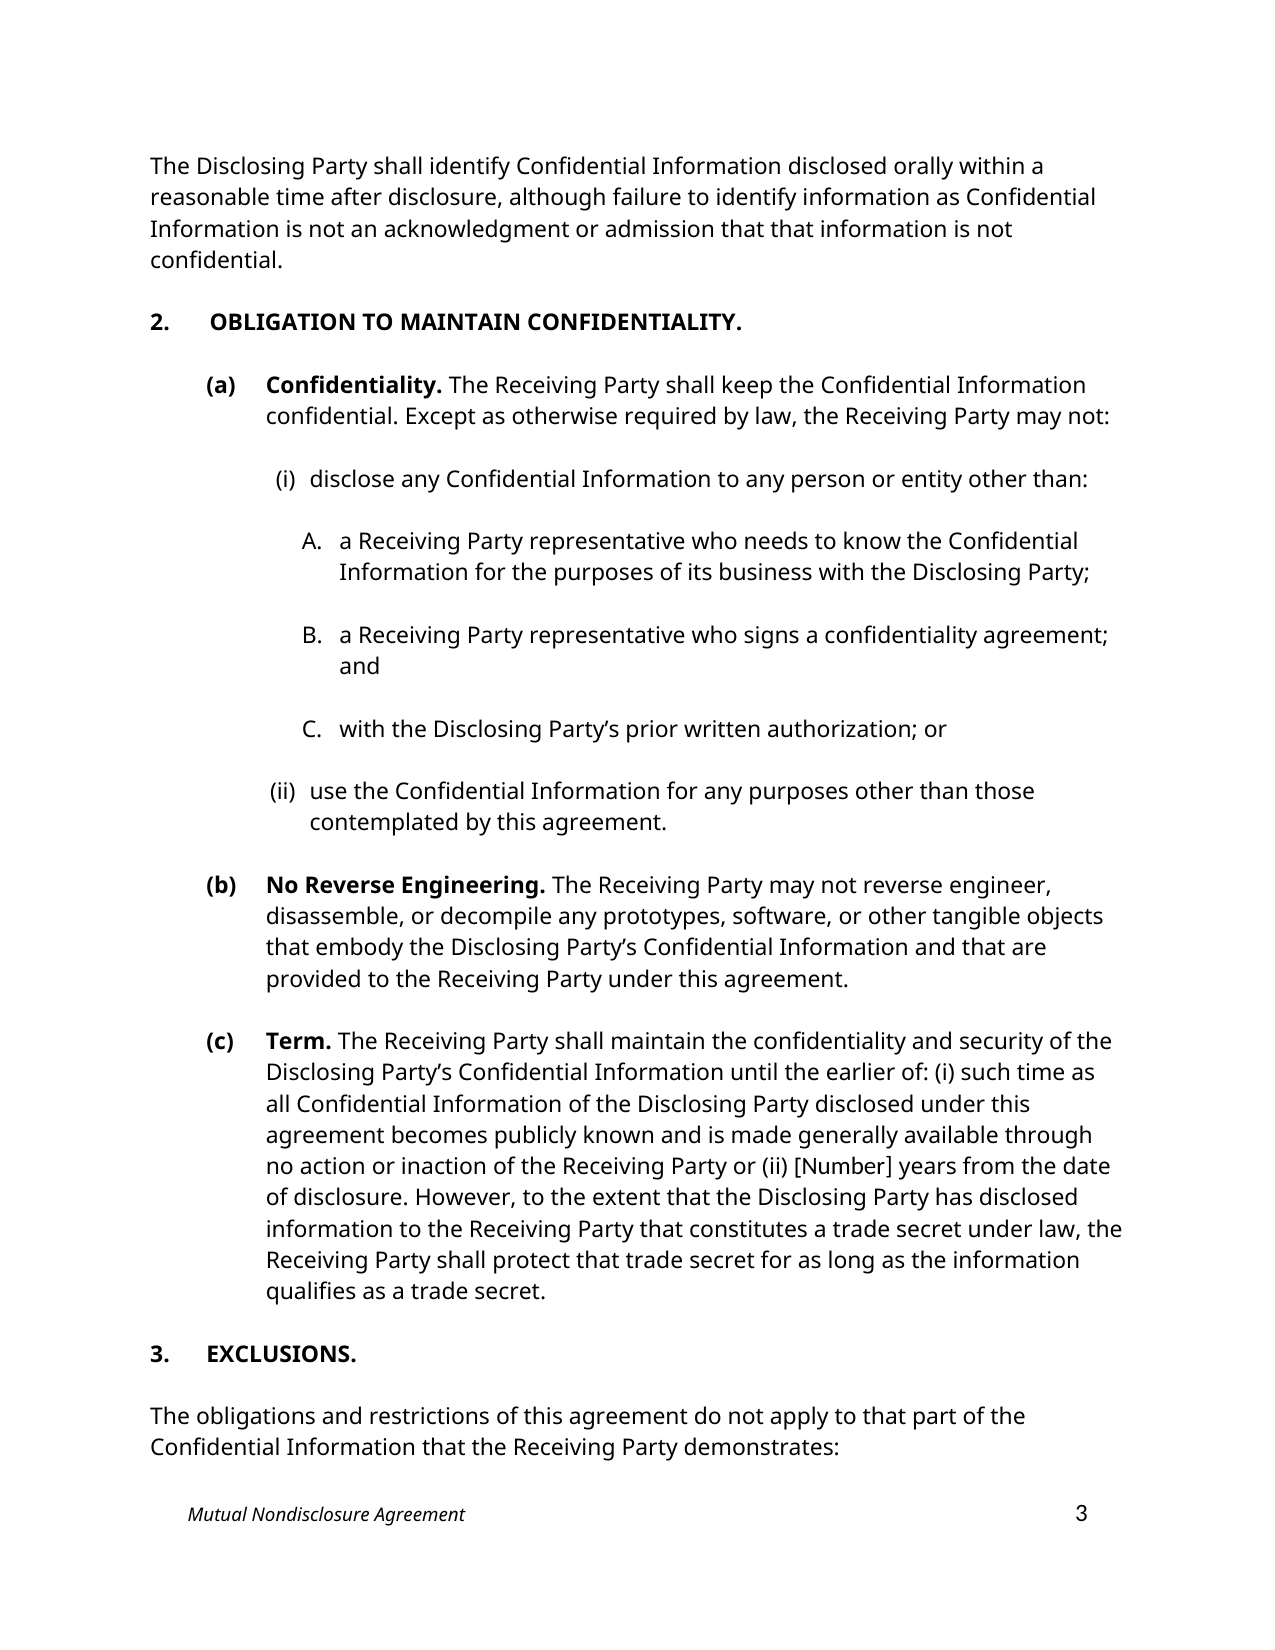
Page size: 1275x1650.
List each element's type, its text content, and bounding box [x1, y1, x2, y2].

text The Disclosing Party shall identify Confidential Information disclosed orally within a reasonable time after disclosure, although failure to identify information as Confidential Information is not an acknowledgment or admission that that information is not confidential. [150, 150, 1125, 275]
list disclose any Confidential Information to any person or entity other than: [295, 462, 1125, 494]
text 3. EXCLUSIONS. [150, 1337, 1125, 1369]
list a Receiving Party representative who signs a confidentiality agreement; and [302, 619, 1125, 681]
text (a) Confidentiality. The Receiving Party shall keep the Confidential Information confidential. Except as otherwise required by law, the Receiving Party may not: [206, 369, 1125, 431]
text 2. OBLIGATION TO MAINTAIN CONFIDENTIALITY. [150, 306, 1125, 337]
list with the Disclosing Party’s prior written authorization; or [302, 712, 1125, 744]
text (c) Term. The Receiving Party shall maintain the confidentiality and security of the Disclosing Party’s Confidential Information until the earlier of: (i) such time as all Confidential Information of the Disclosing Party disclosed under this agreement becomes publicly known and is made generally available through no action or inaction of the Receiving Party or (ii) [Number] years from the date of disclosure. However, to the extent that the Disclosing Party has disclosed information to the Receiving Party that constitutes a trade secret under law, the Receiving Party shall protect that trade secret for as long as the information qualifies as a trade secret. [206, 1025, 1125, 1306]
text (b) No Reverse Engineering. The Receiving Party may not reverse engineer, disassemble, or decompile any prototypes, software, or other tangible objects that embody the Disclosing Party’s Confidential Information and that are provided to the Receiving Party under this agreement. [206, 869, 1125, 994]
list a Receiving Party representative who needs to know the Confidential Information for the purposes of its business with the Disclosing Party; [302, 525, 1125, 587]
list use the Confidential Information for any purposes other than those contemplated by this agreement. [295, 775, 1125, 837]
text The obligations and restrictions of this agreement do not apply to that part of the Confidential Information that the Receiving Party demonstrates: [150, 1400, 1125, 1462]
